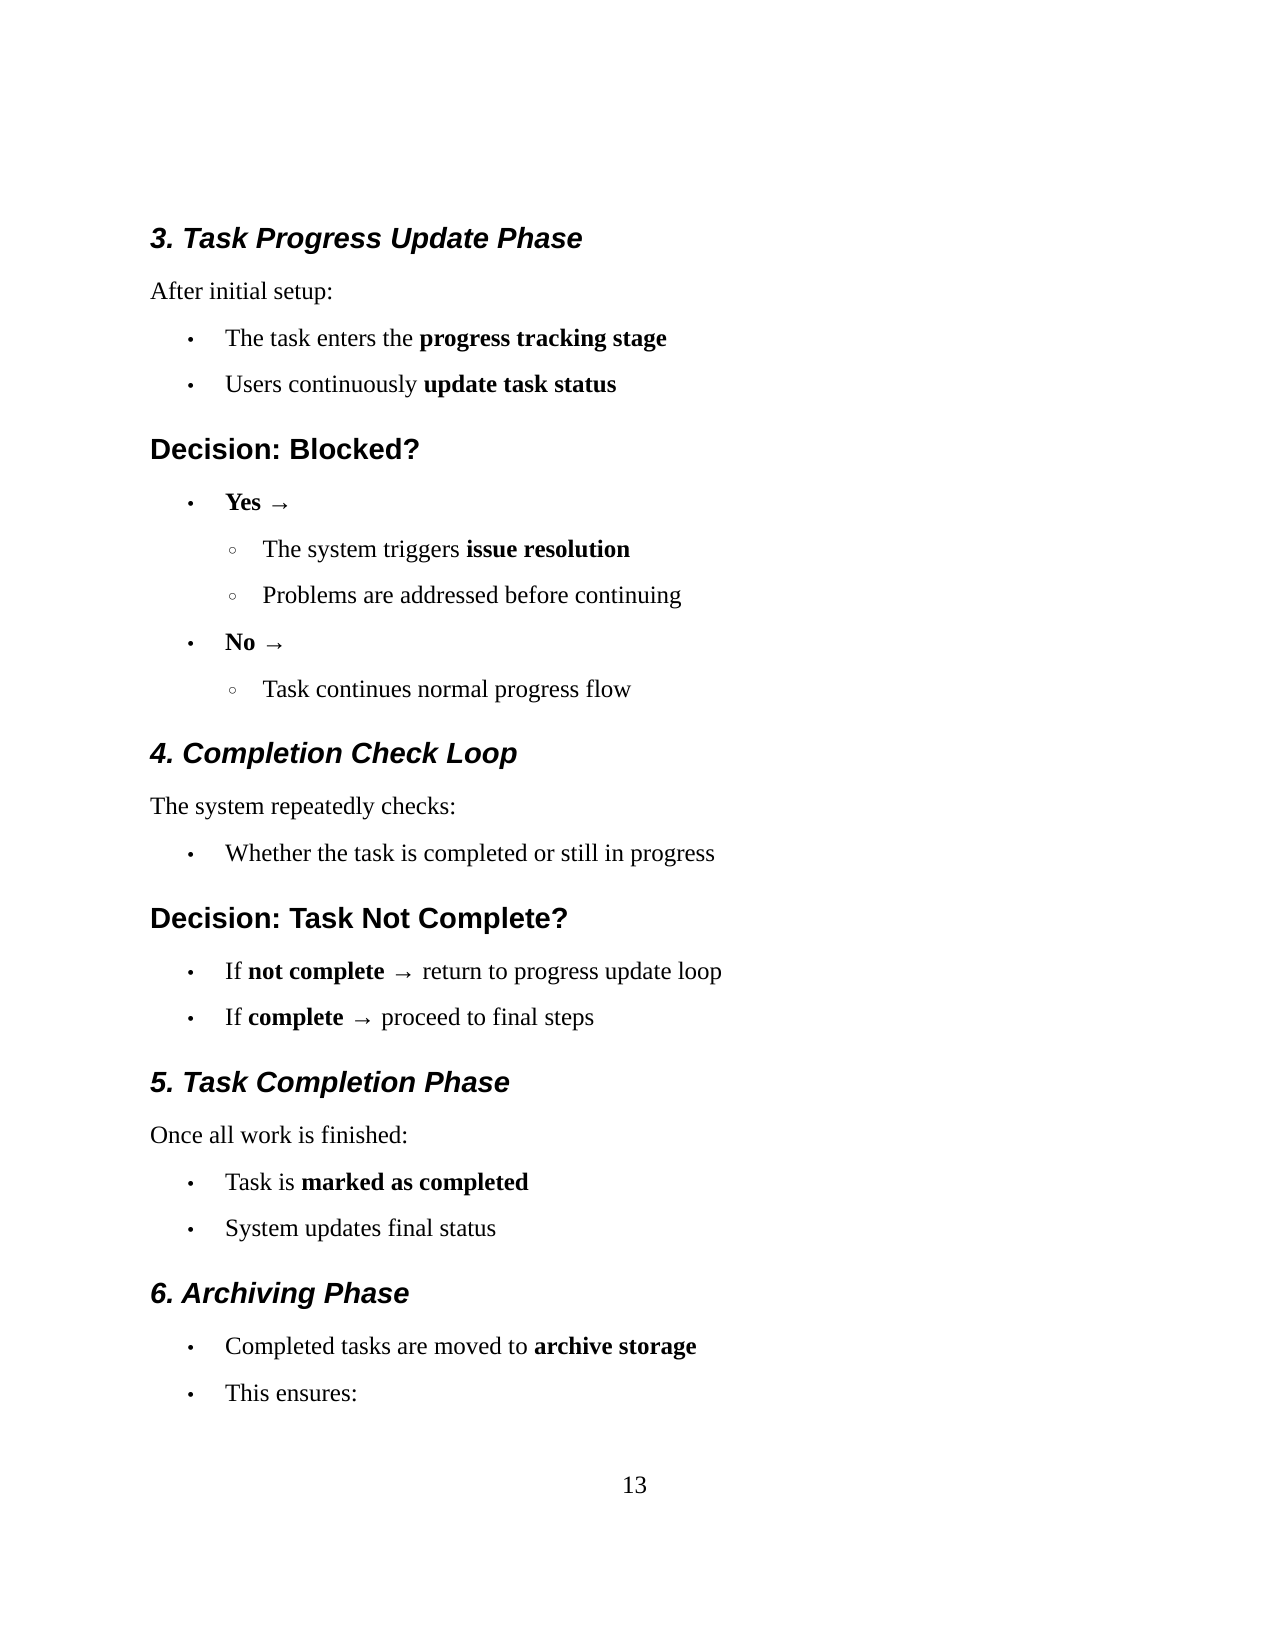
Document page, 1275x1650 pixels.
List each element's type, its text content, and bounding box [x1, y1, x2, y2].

list Users continuously update task status [187, 369, 1125, 398]
text After initial setup: [150, 276, 1125, 305]
list Completed tasks are moved to archive storage [187, 1331, 1125, 1360]
list Problems are addressed before continuing [225, 580, 1125, 609]
list System updates final status [187, 1213, 1125, 1242]
list If complete → proceed to final steps [187, 1002, 1125, 1031]
text The system repeatedly checks: [150, 791, 1125, 820]
list The task enters the progress tracking stage [187, 323, 1125, 351]
subtitle 6. Archiving Phase [150, 1276, 1125, 1310]
subtitle Decision: Task Not Complete? [150, 901, 1125, 934]
subtitle 3. Task Progress Update Phase [150, 221, 1125, 254]
subtitle 4. Completion Check Loop [150, 736, 1125, 770]
list No → [187, 627, 1125, 656]
subtitle Decision: Blocked? [150, 432, 1125, 466]
list If not complete → return to progress update loop [187, 956, 1125, 984]
list Task is marked as completed [187, 1167, 1125, 1196]
list Yes → [187, 487, 1125, 516]
list The system triggers issue resolution [225, 534, 1125, 562]
list This ensures: [187, 1378, 1125, 1407]
list Whether the task is completed or still in progress [187, 838, 1125, 867]
subtitle 5. Task Completion Phase [150, 1065, 1125, 1099]
text Once all work is finished: [150, 1120, 1125, 1149]
list Task continues normal progress flow [225, 674, 1125, 702]
